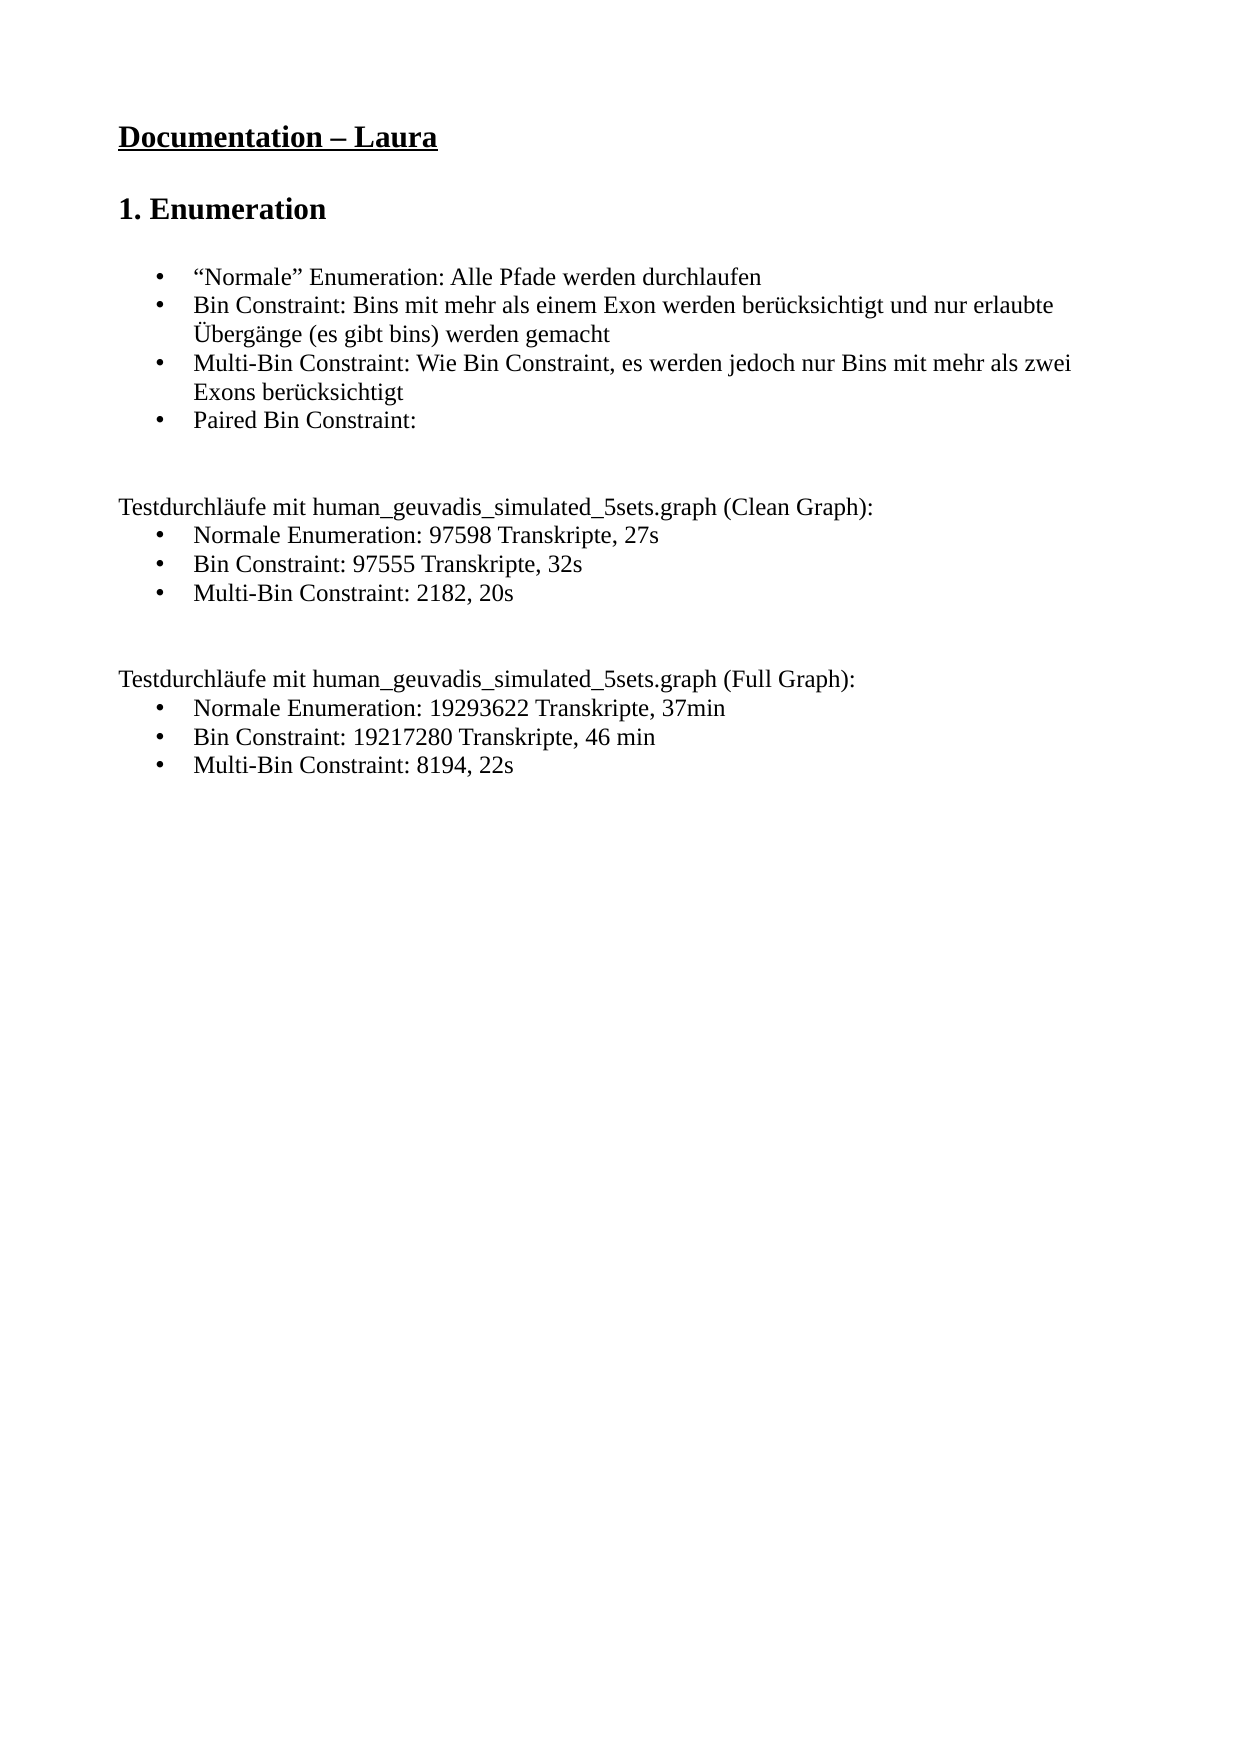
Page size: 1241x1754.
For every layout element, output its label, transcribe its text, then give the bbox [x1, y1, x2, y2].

list Bin Constraint: 19217280 Transkripte, 46 min [156, 722, 1122, 751]
list Bin Constraint: 97555 Transkripte, 32s [156, 549, 1122, 578]
text Testdurchläufe mit human_geuvadis_simulated_5sets.graph (Full Graph): [118, 664, 1122, 693]
list Normale Enumeration: 97598 Transkripte, 27s [156, 521, 1122, 549]
list “Normale” Enumeration: Alle Pfade werden durchlaufen [156, 262, 1122, 291]
list Multi-Bin Constraint: Wie Bin Constraint, es werden jedoch nur Bins mit mehr als zwei Exons berücksichtigt [156, 348, 1122, 406]
list Normale Enumeration: 19293622 Transkripte, 37min [156, 693, 1122, 722]
list Multi-Bin Constraint: 2182, 20s [156, 578, 1122, 607]
text Documentation – Laura [118, 118, 1122, 154]
text Testdurchläufe mit human_geuvadis_simulated_5sets.graph (Clean Graph): [118, 492, 1122, 521]
text 1. Enumeration [118, 190, 1122, 226]
list Paired Bin Constraint: [156, 406, 1122, 434]
list Multi-Bin Constraint: 8194, 22s [156, 751, 1122, 779]
list Bin Constraint: Bins mit mehr als einem Exon werden berücksichtigt und nur erlaubte Übergänge (es gibt bins) werden gemacht [156, 291, 1122, 348]
